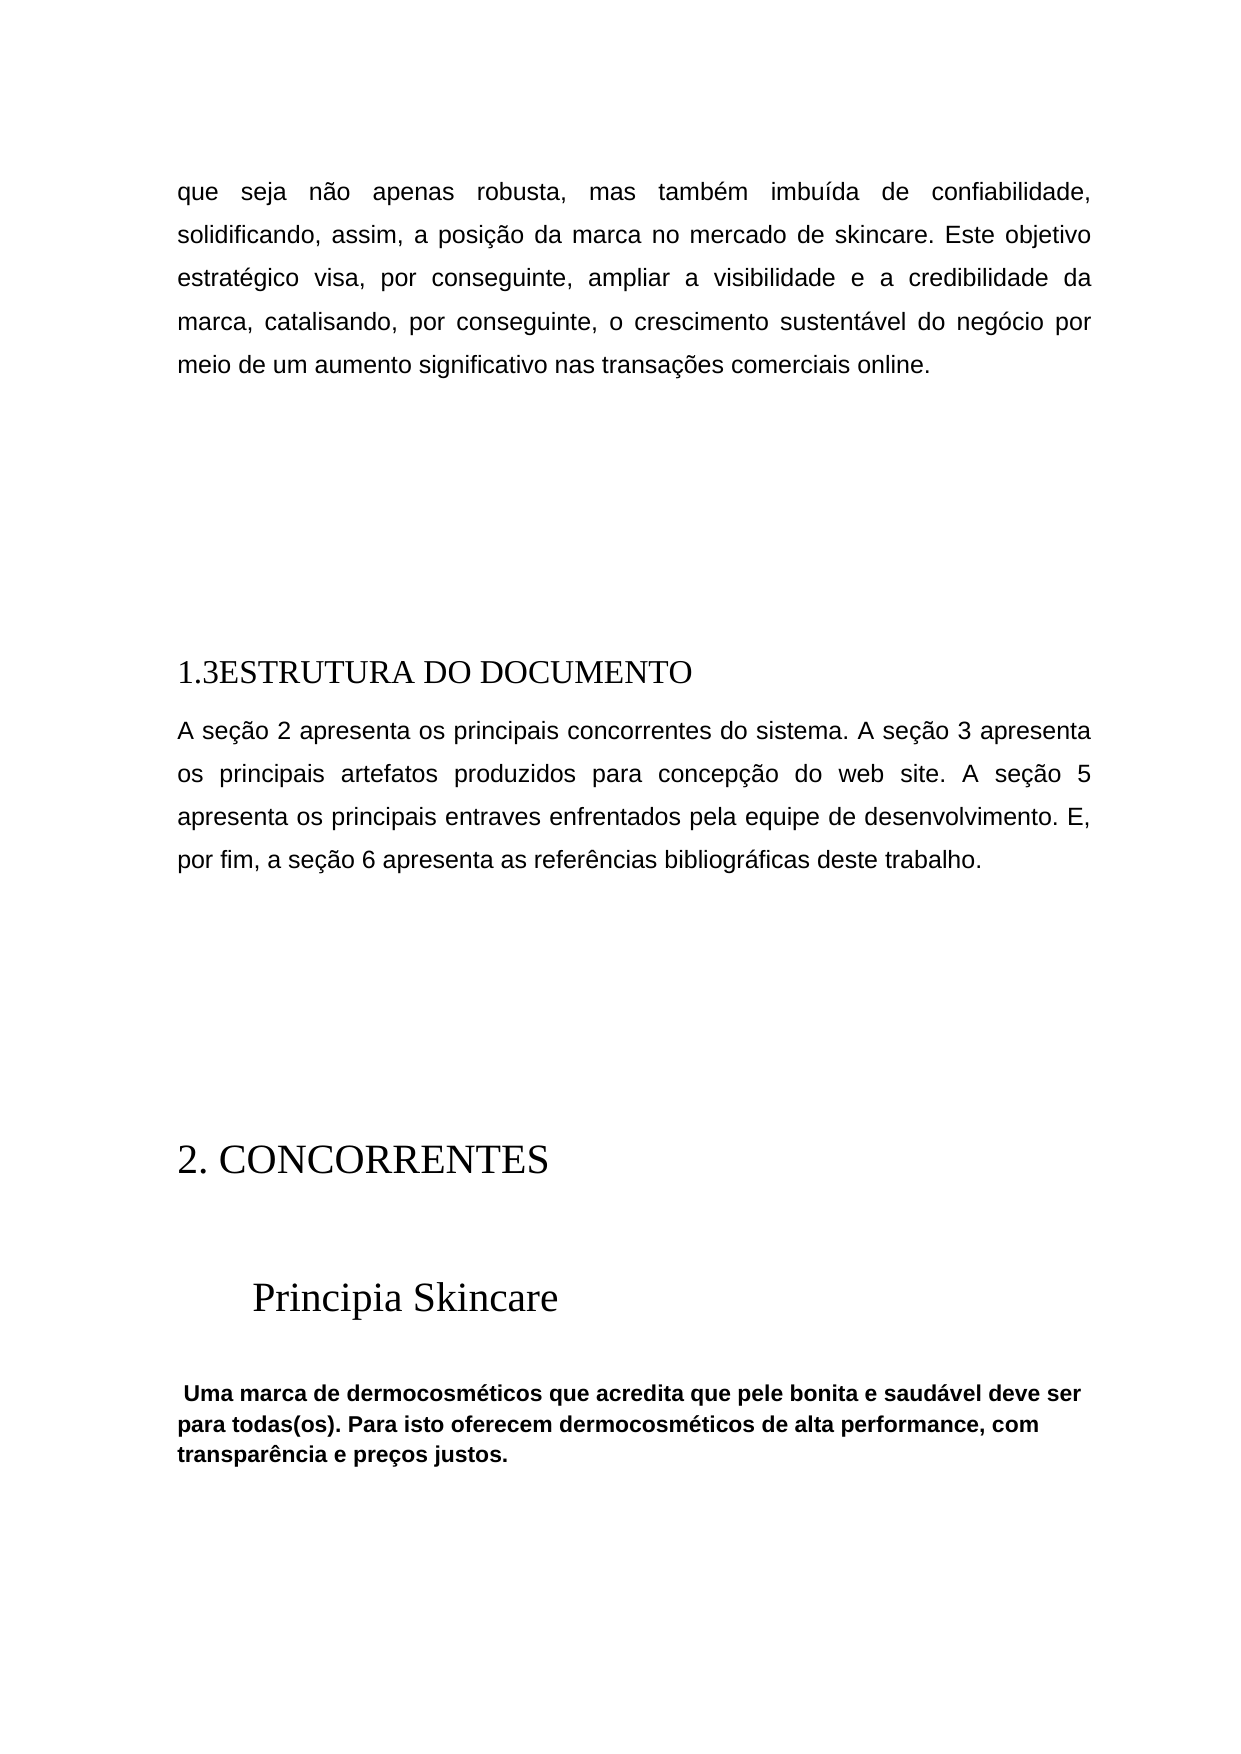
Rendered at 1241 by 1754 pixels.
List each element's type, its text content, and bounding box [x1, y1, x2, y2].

text Uma marca de dermocosméticos que acredita que pele bonita e saudável deve ser para todas(os). Para isto oferecem dermocosméticos de alta performance, com transparência e preços justos. [177, 1380, 1093, 1467]
subtitle Principia Skincare [177, 1224, 1093, 1368]
text A seção 2 apresenta os principais concorrentes do sistema. A seção 3 apresenta os principais artefatos produzidos para concepção do web site. A seção 5 apresenta os principais entraves enfrentados pela equipe de desenvolvimento. E, por fim, a seção 6 apresenta as referências bibliográficas deste trabalho. [177, 716, 1093, 874]
subtitle 1.3ESTRUTURA DO DOCUMENTO [177, 653, 1093, 691]
subtitle 2. CONCORRENTES [177, 1134, 1093, 1182]
text que seja não apenas robusta, mas também imbuída de confiabilidade, solidificando, assim, a posição da marca no mercado de skincare. Este objetivo estratégico visa, por conseguinte, ampliar a visibilidade e a credibilidade da marca, catalisando, por conseguinte, o crescimento sustentável do negócio por meio de um aumento significativo nas transações comerciais online. [177, 177, 1093, 378]
